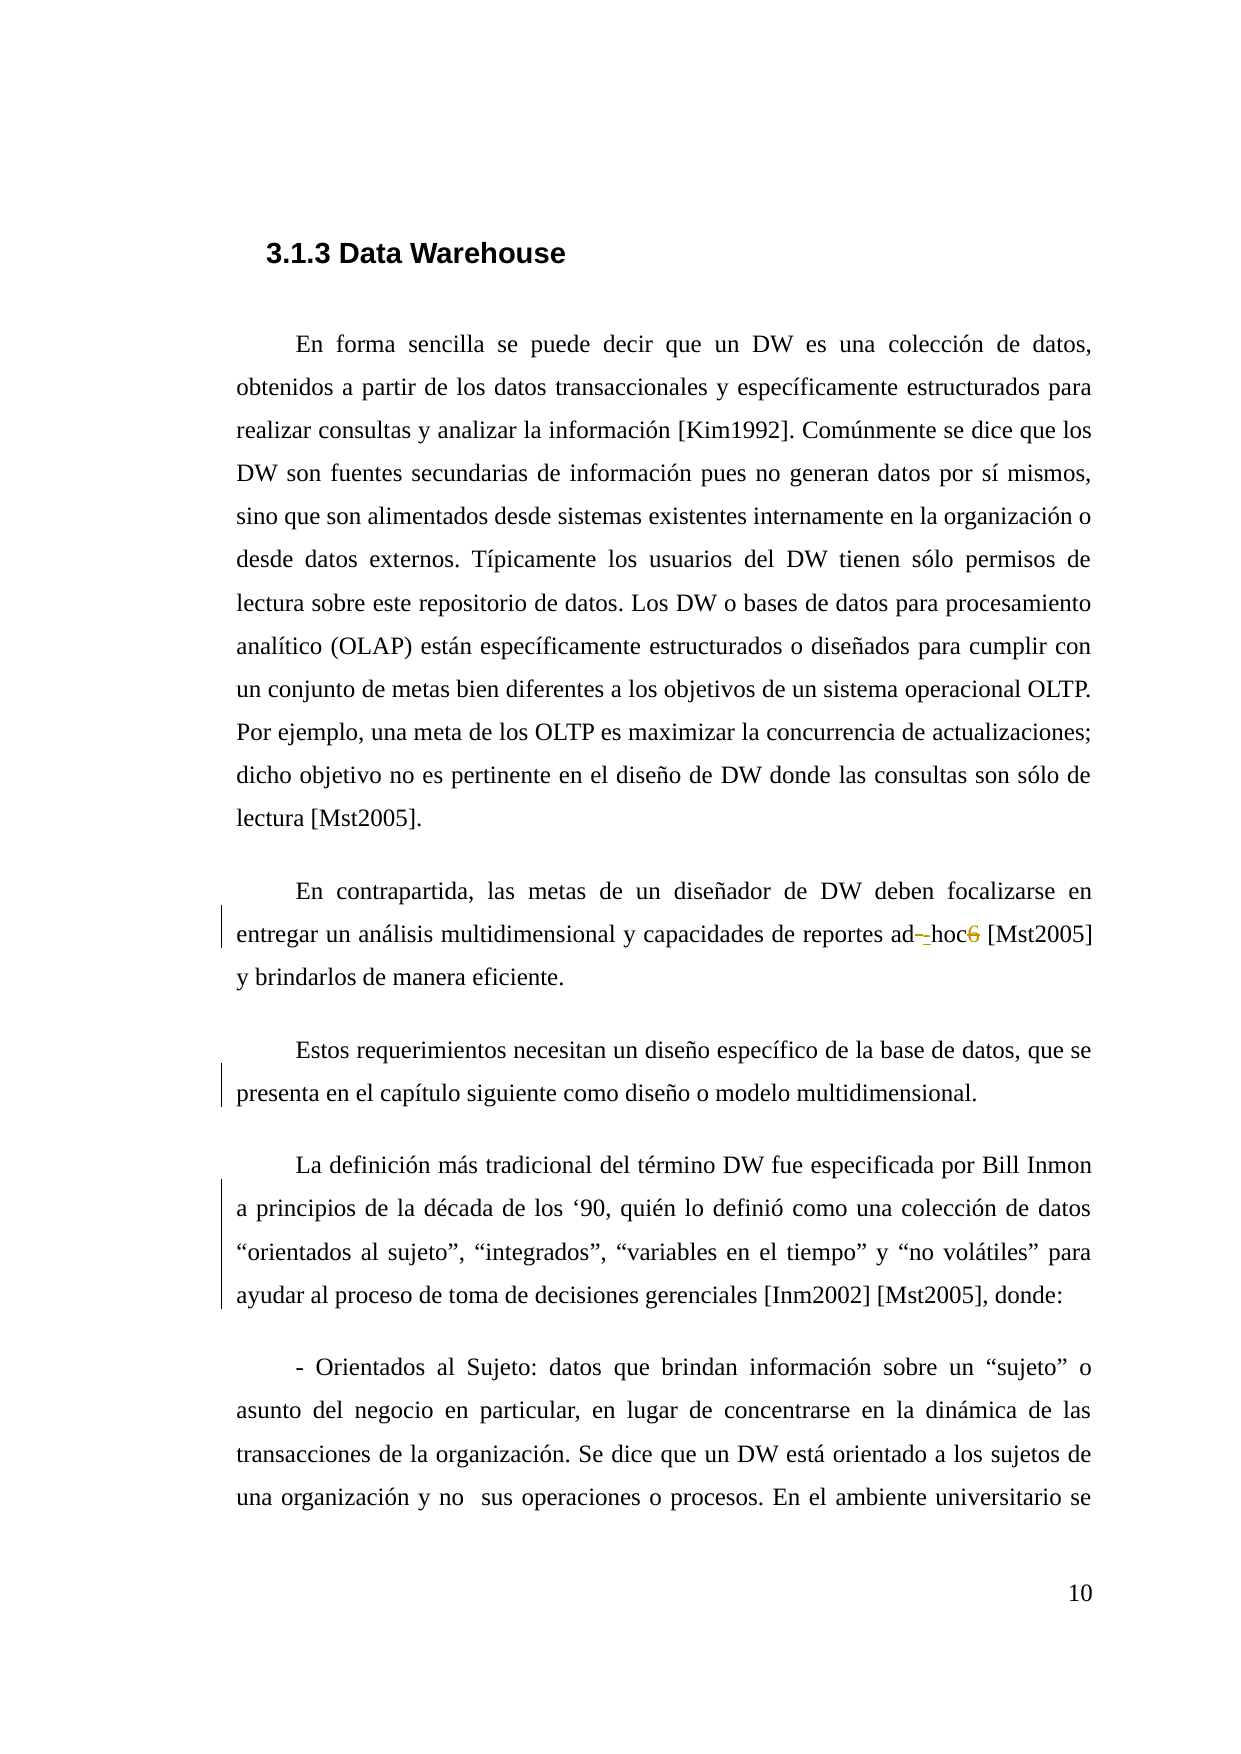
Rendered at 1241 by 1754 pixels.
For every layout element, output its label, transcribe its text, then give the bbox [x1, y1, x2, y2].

text Estos requerimientos necesitan un diseño específico de la base de datos, que se presenta en el capítulo siguiente como diseño o modelo multidimensional. [236, 1035, 1093, 1107]
text En forma sencilla se puede decir que un DW es una colección de datos, obtenidos a partir de los datos transaccionales y específicamente estructurados para realizar consultas y analizar la información [Kim1992]. Comúnmente se dice que los DW son fuentes secundarias de información pues no generan datos por sí mismos, sino que son alimentados desde sistemas existentes internamente en la organización o desde datos externos. Típicamente los usuarios del DW tienen sólo permisos de lectura sobre este repositorio de datos. Los DW o bases de datos para procesamiento analítico (OLAP) están específicamente estructurados o diseñados para cumplir con un conjunto de metas bien diferentes a los objetivos de un sistema operacional OLTP. Por ejemplo, una meta de los OLTP es maximizar la concurrencia de actualizaciones; dicho objetivo no es pertinente en el diseño de DW donde las consultas son sólo de lectura [Mst2005]. [236, 329, 1093, 832]
text - Orientados al Sujeto: datos que brindan información sobre un “sujeto” o asunto del negocio en particular, en lugar de concentrarse en la dinámica de las transacciones de la organización. Se dice que un DW está orientado a los sujetos de una organización y no sus operaciones o procesos. En el ambiente universitario se [236, 1352, 1093, 1511]
subtitle 3.1.3 Data Warehouse [236, 236, 1093, 270]
text En contrapartida, las metas de un diseñador de DW deben focalizarse en entregar un análisis multidimensional y capacidades de reportes ad-hoc [Mst2005] y brindarlos de manera eficiente. [236, 876, 1093, 991]
text La definición más tradicional del término DW fue especificada por Bill Inmon a principios de la década de los ‘90, quién lo definió como una colección de datos “orientados al sujeto”, “integrados”, “variables en el tiempo” y “no volátiles” para ayudar al proceso de toma de decisiones gerenciales [Inm2002] [Mst2005], donde: [236, 1150, 1093, 1308]
